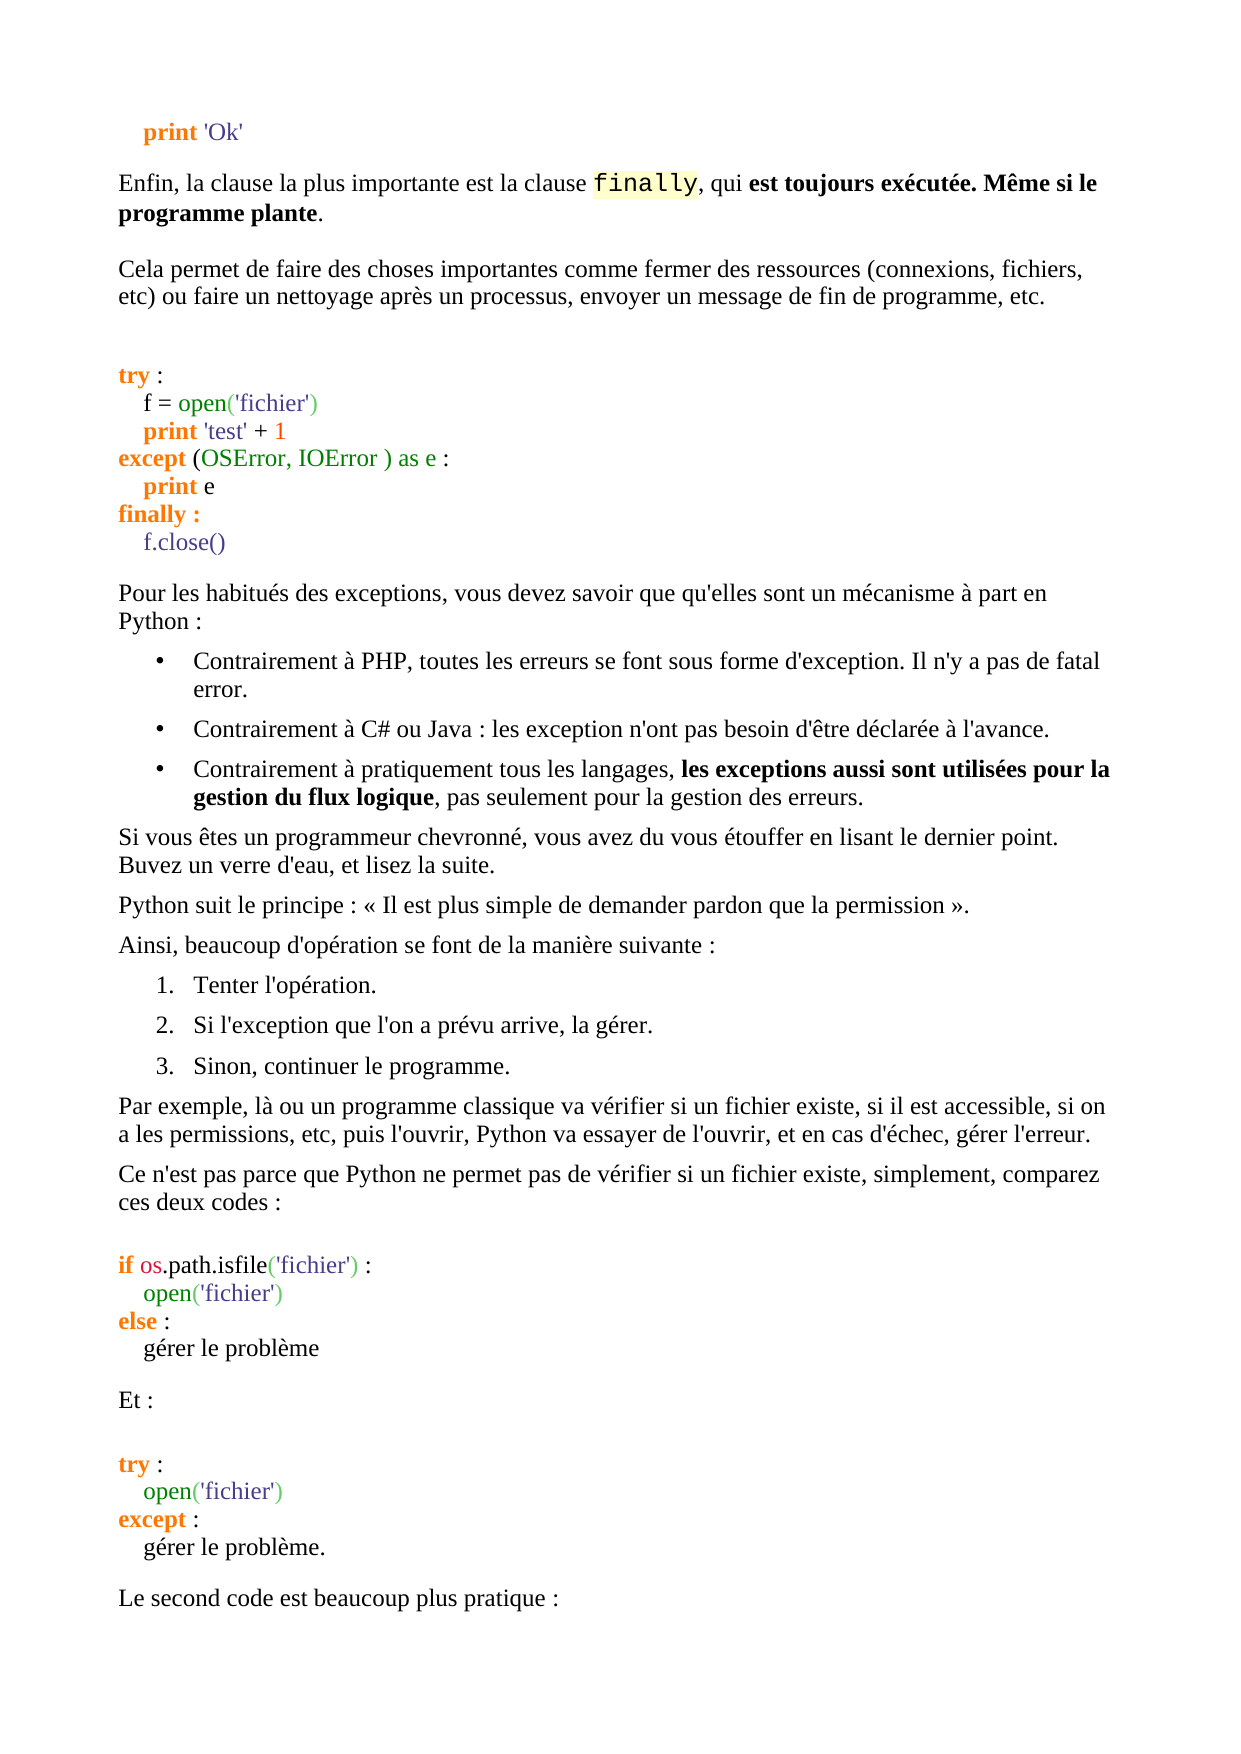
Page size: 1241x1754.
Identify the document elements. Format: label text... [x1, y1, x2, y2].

list Tenter l'opération. [156, 971, 1122, 999]
text Si vous êtes un programmeur chevronné, vous avez du vous étouffer en lisant le dernier point. Buvez un verre d'eau, et lisez la suite. [118, 823, 1122, 878]
text Le second code est beaucoup plus pratique : [118, 1584, 1122, 1612]
text print 'Ok' [118, 118, 1122, 146]
text Pour les habitués des exceptions, vous devez savoir que qu'elles sont un mécanisme à part en Python : [118, 579, 1122, 634]
text try : open('fichier') except : gérer le problème. [118, 1450, 1122, 1561]
text Enfin, la clause la plus importante est la clause finally, qui est toujours exécutée. Même si le programme plante. [118, 169, 1122, 227]
list Contrairement à C# ou Java : les exception n'ont pas besoin d'être déclarée à l'avance. [156, 715, 1122, 743]
list Contrairement à pratiquement tous les langages, les exceptions aussi sont utilisées pour la gestion du flux logique, pas seulement pour la gestion des erreurs. [156, 755, 1122, 811]
list Si l'exception que l'on a prévu arrive, la gérer. [156, 1012, 1122, 1039]
text Ainsi, beaucoup d'opération se font de la manière suivante : [118, 931, 1122, 959]
text Python suit le principe : « Il est plus simple de demander pardon que la permission ». [118, 891, 1122, 919]
text Ce n'est pas parce que Python ne permet pas de vérifier si un fichier existe, simplement, comparez ces deux codes : [118, 1160, 1122, 1215]
text Cela permet de faire des choses importantes comme fermer des ressources (connexions, fichiers, etc) ou faire un nettoyage après un processus, envoyer un message de fin de programme, etc. [118, 255, 1122, 310]
text try : f = open('fichier') print 'test' + 1 except (OSError, IOError ) as e : print e finally : f.close() [118, 361, 1122, 555]
text Et : [118, 1386, 1122, 1414]
list Sinon, continuer le programme. [156, 1052, 1122, 1079]
text if os.path.isfile('fichier') : open('fichier') else : gérer le problème [118, 1251, 1122, 1362]
text Par exemple, là ou un programme classique va vérifier si un fichier existe, si il est accessible, si on a les permissions, etc, puis l'ouvrir, Python va essayer de l'ouvrir, et en cas d'échec, gérer l'erreur. [118, 1092, 1122, 1147]
list Contrairement à PHP, toutes les erreurs se font sous forme d'exception. Il n'y a pas de fatal error. [156, 647, 1122, 702]
